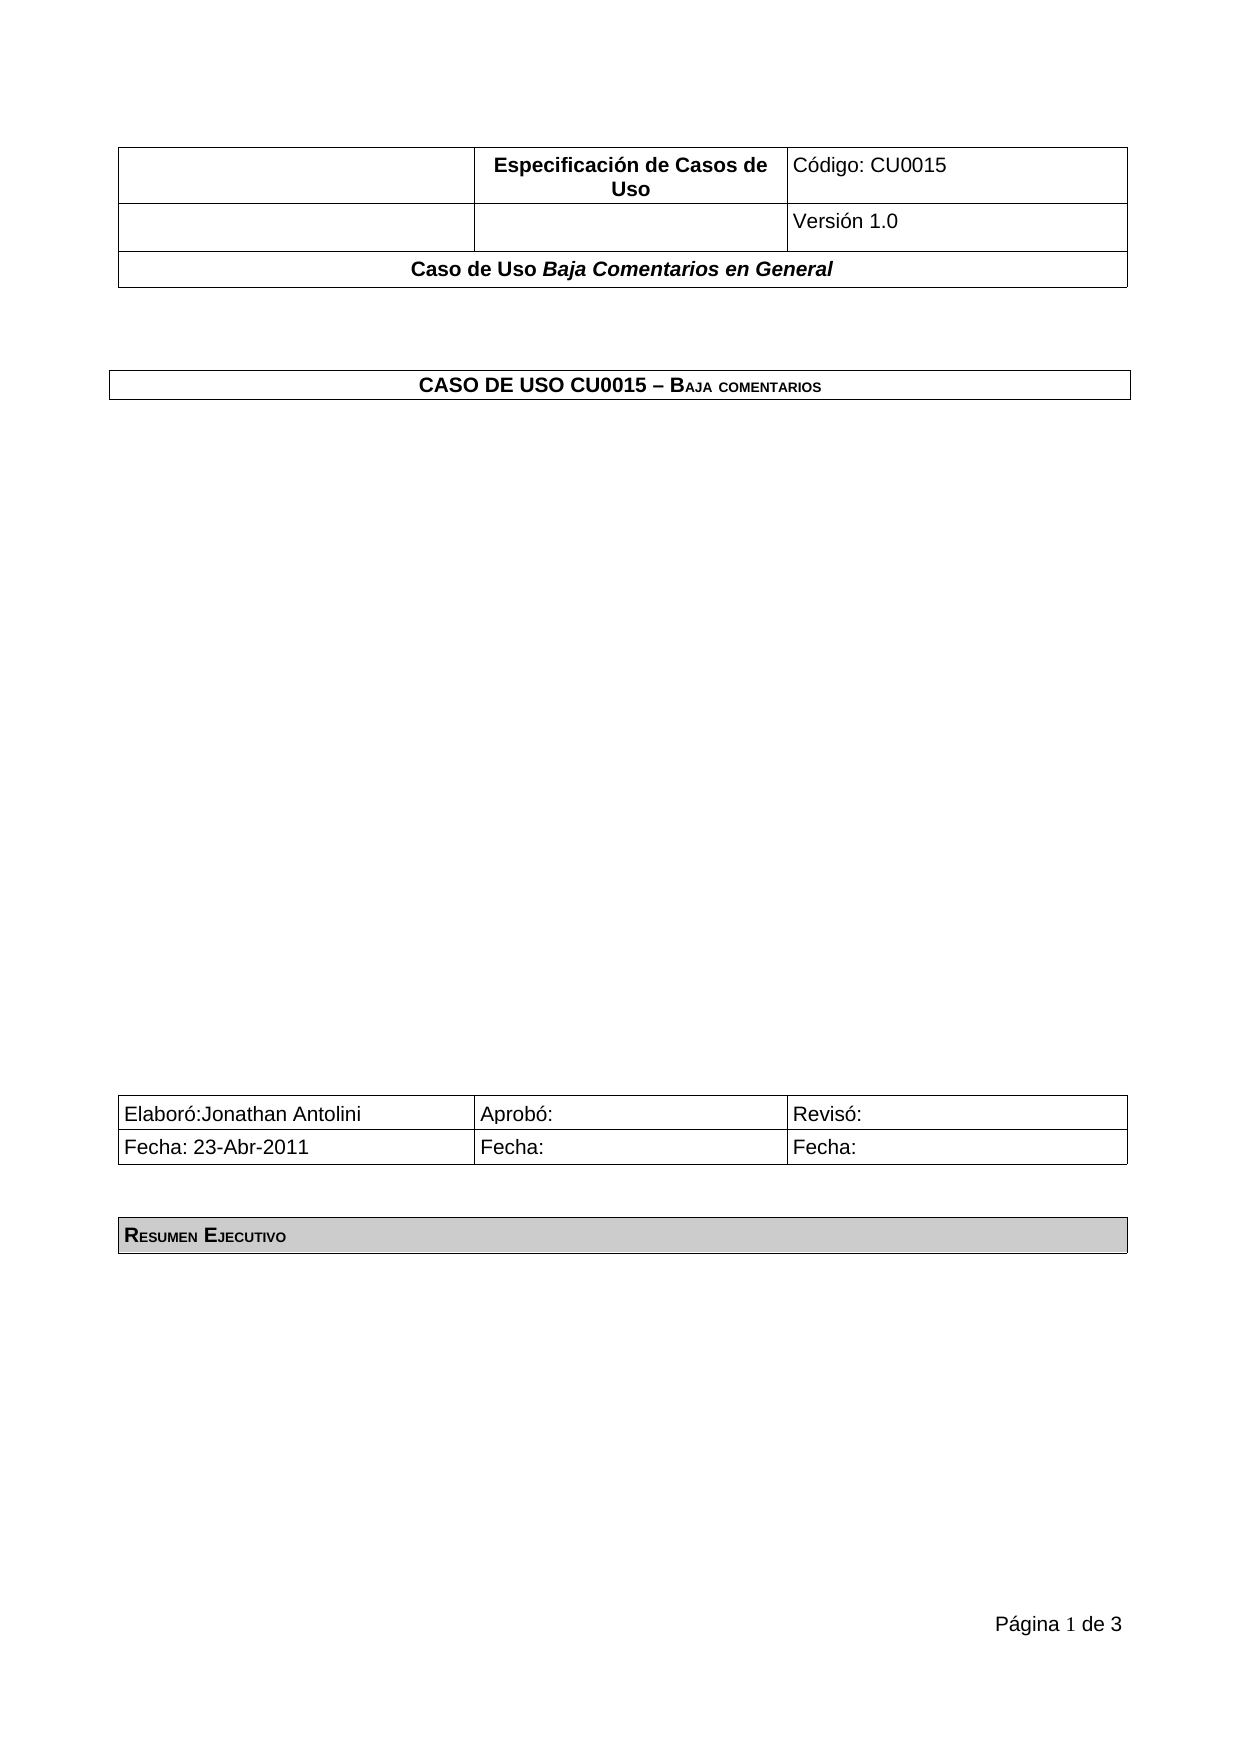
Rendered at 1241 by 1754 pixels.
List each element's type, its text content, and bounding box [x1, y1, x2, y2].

table_header Resumen Ejecutivo [119, 1218, 1127, 1252]
table_cell Fecha: 23-Abr-2011 [119, 1130, 474, 1164]
table_header Revisó: [788, 1096, 1127, 1129]
table_cell Fecha: [788, 1130, 1127, 1164]
table_cell Fecha: [475, 1130, 787, 1164]
table_header Aprobó: [475, 1096, 787, 1129]
table_header Elaboró:Jonathan Antolini [119, 1096, 474, 1129]
text CASO DE USO CU0015 – Baja comentarios [110, 371, 1130, 399]
